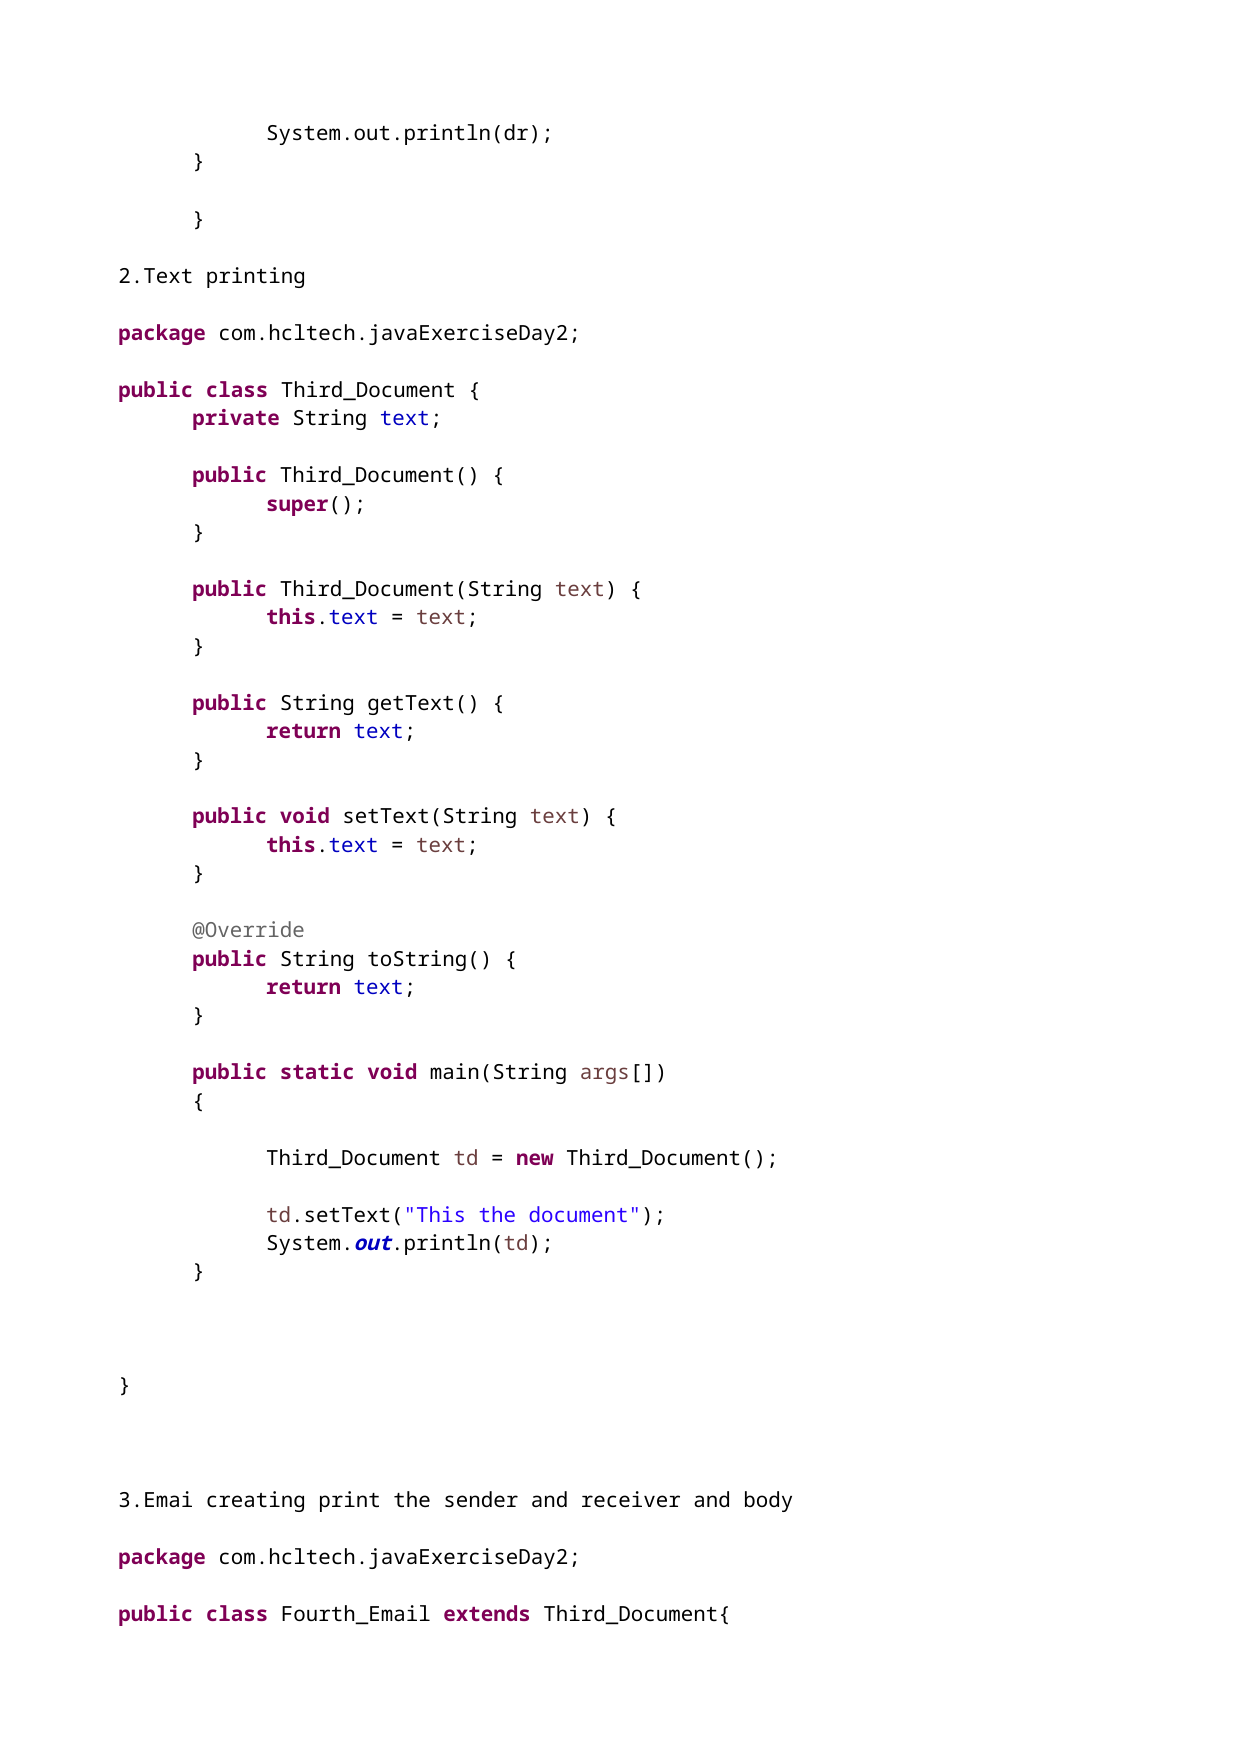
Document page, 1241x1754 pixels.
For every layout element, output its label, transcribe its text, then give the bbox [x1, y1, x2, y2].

text public String toString() { [118, 944, 1122, 972]
text public static void main(String args[]) [118, 1057, 1122, 1086]
text return text; [118, 716, 1122, 745]
text td.setText("This the document"); [118, 1200, 1122, 1228]
text } [118, 147, 1122, 175]
text this.text = text; [118, 830, 1122, 858]
text private String text; [118, 403, 1122, 432]
text public class Fourth_Email extends Third_Document{ [118, 1599, 1122, 1627]
text public class Third_Document { [118, 375, 1122, 403]
text } [118, 1001, 1122, 1029]
text { [118, 1086, 1122, 1114]
text super(); [118, 489, 1122, 517]
text } [118, 517, 1122, 546]
text public Third_Document() { [118, 460, 1122, 489]
text public Third_Document(String text) { [118, 574, 1122, 602]
text } [118, 745, 1122, 773]
text } [118, 858, 1122, 887]
text package com.hcltech.javaExerciseDay2; [118, 318, 1122, 347]
text 3.Emai creating print the sender and receiver and body [118, 1485, 1122, 1513]
text public String getText() { [118, 688, 1122, 716]
text @Override [118, 915, 1122, 944]
text } [118, 204, 1122, 232]
text } [118, 1370, 1122, 1399]
text System.out.println(td); [118, 1228, 1122, 1257]
text } [118, 1257, 1122, 1285]
text System.out.println(dr); [118, 118, 1122, 147]
text return text; [118, 972, 1122, 1001]
text package com.hcltech.javaExerciseDay2; [118, 1542, 1122, 1571]
text } [118, 631, 1122, 659]
text Third_Document td = new Third_Document(); [118, 1143, 1122, 1171]
text 2.Text printing [118, 261, 1122, 289]
text this.text = text; [118, 602, 1122, 631]
text public void setText(String text) { [118, 802, 1122, 830]
